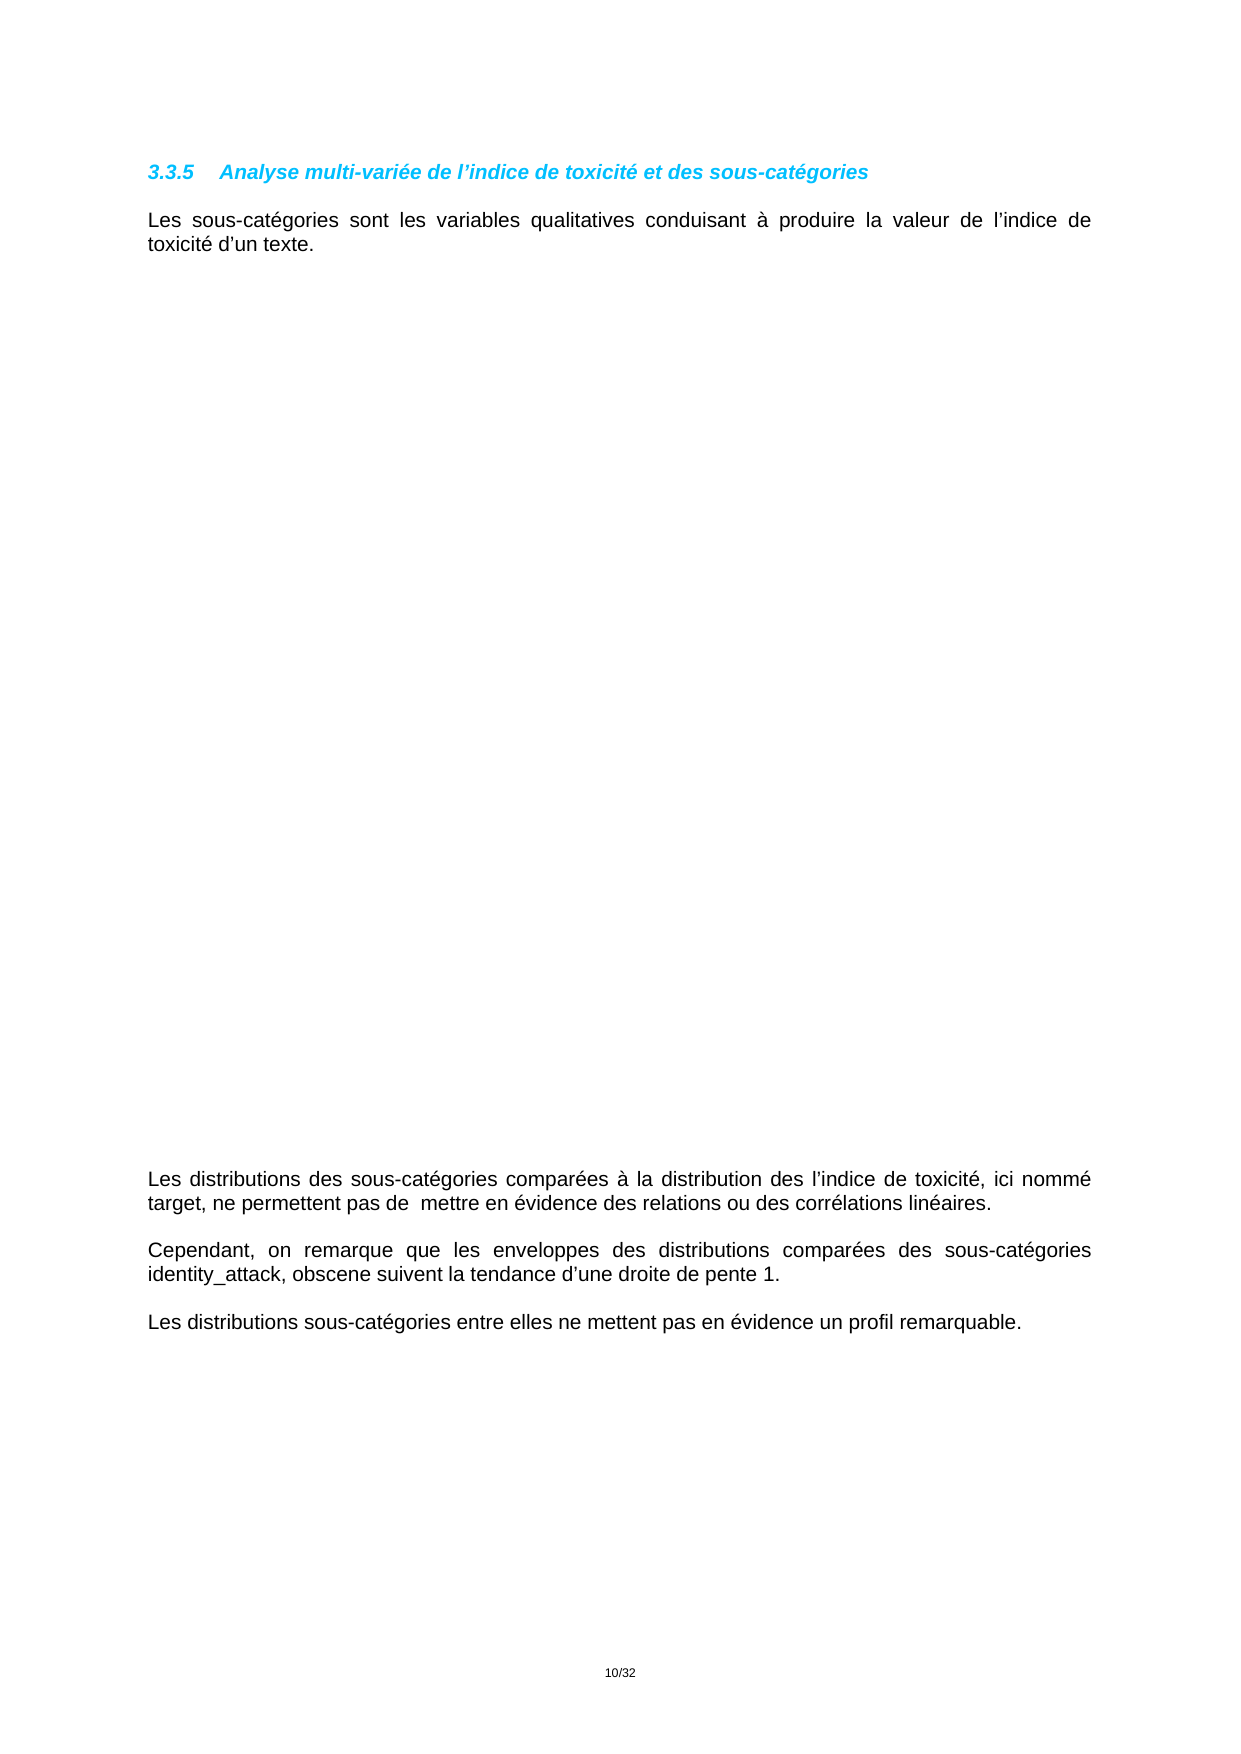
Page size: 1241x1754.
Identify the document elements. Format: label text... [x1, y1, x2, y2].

text Les distributions des sous-catégories comparées à la distribution des l’indice de toxicité, ici nommé target, ne permettent pas de mettre en évidence des relations ou des corrélations linéaires. [148, 1166, 1092, 1214]
text Les sous-catégories sont les variables qualitatives conduisant à produire la valeur de l’indice de toxicité d’un texte. [148, 208, 1092, 256]
text Les distributions sous-catégories entre elles ne mettent pas en évidence un profil remarquable. [148, 1310, 1092, 1334]
subtitle Analyse multi-variée de l’indice de toxicité et des sous-catégories [148, 160, 1092, 184]
text Cependant, on remarque que les enveloppes des distributions comparées des sous-catégories identity_attack, obscene suivent la tendance d’une droite de pente 1. [148, 1238, 1092, 1286]
